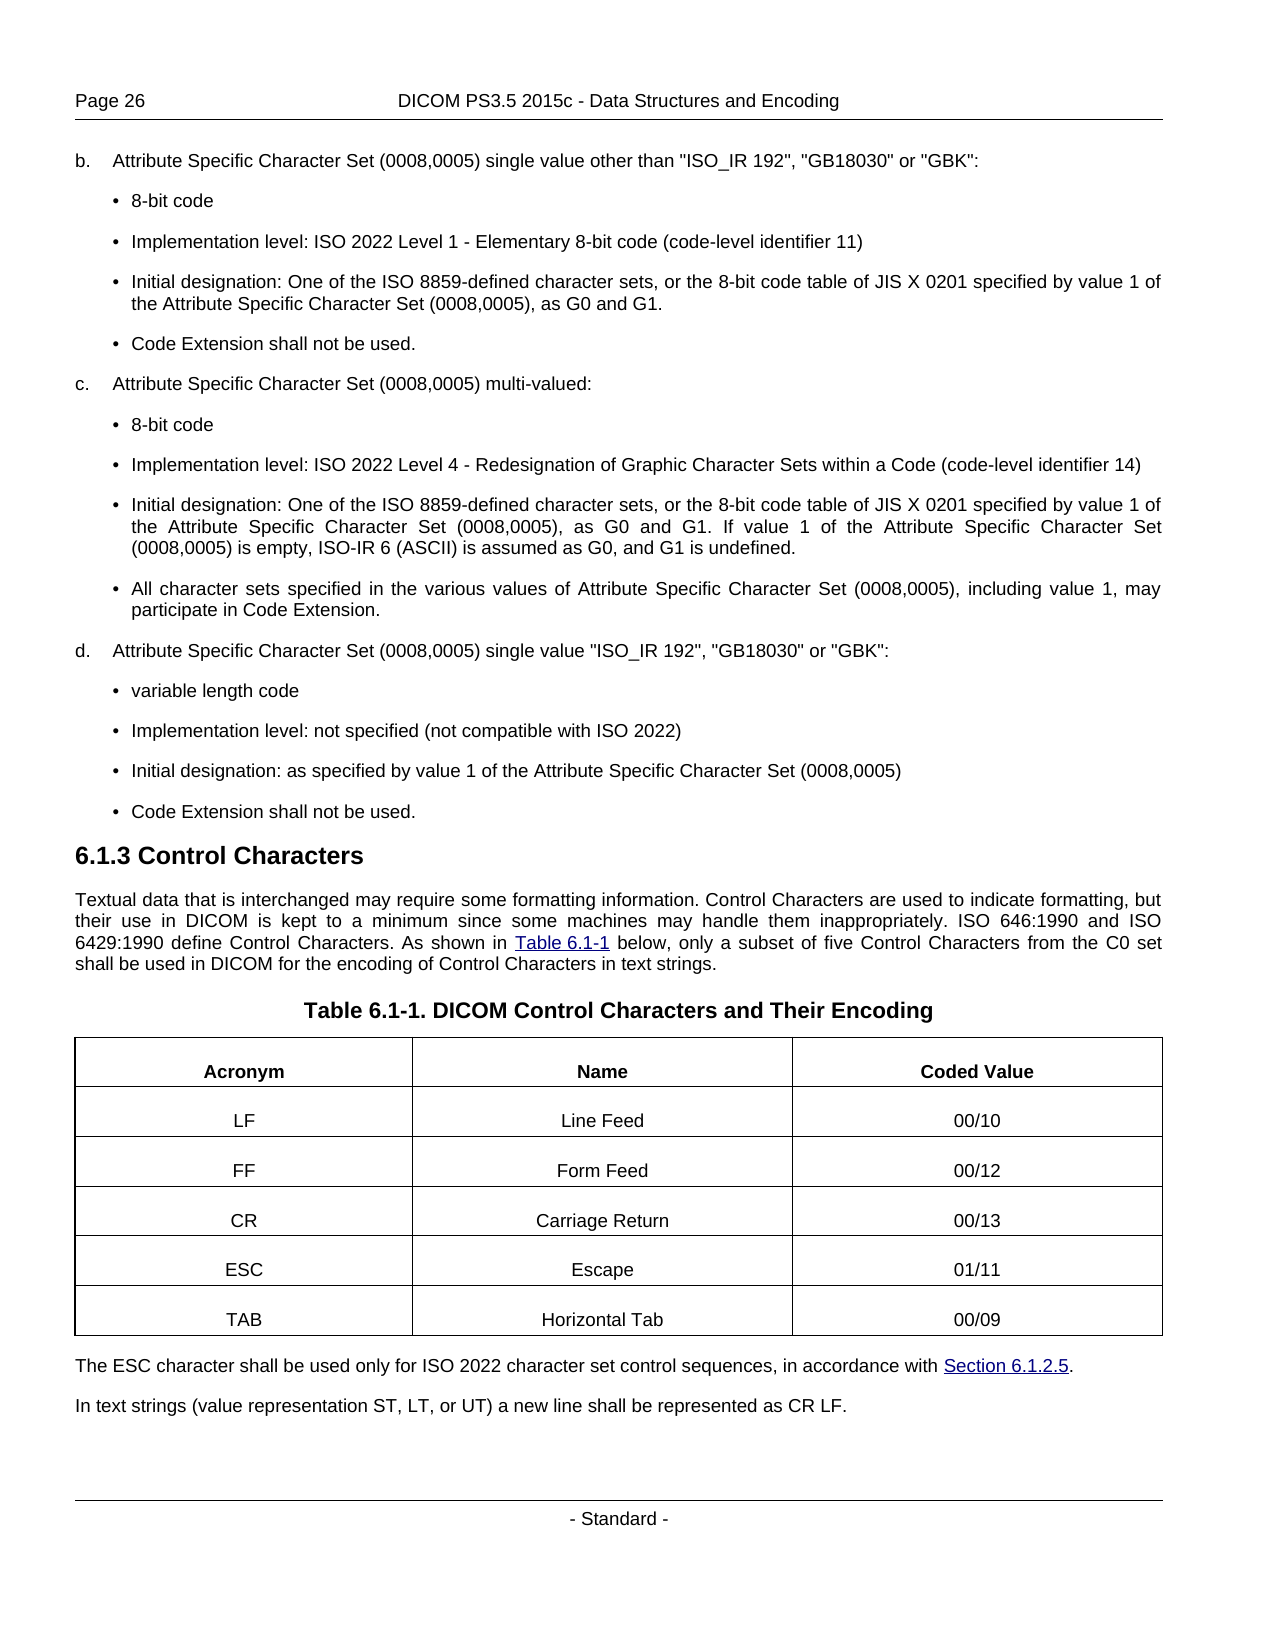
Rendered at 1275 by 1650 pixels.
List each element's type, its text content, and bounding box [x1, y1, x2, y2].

list Implementation level: not specified (not compatible with ISO 2022) [112, 720, 1162, 742]
list All character sets specified in the various values of Attribute Specific Character Set (0008,0005), including value 1, may participate in Code Extension. [112, 577, 1162, 621]
table_cell CR [76, 1187, 412, 1235]
table_cell 00/10 [793, 1087, 1162, 1136]
text Table 6.1-1. DICOM Control Characters and Their Encoding [75, 997, 1162, 1023]
list Attribute Specific Character Set (0008,0005) multi-valued: [75, 373, 1162, 395]
text 6.1.3 Control Characters [75, 841, 1162, 870]
table_cell Line Feed [413, 1087, 792, 1136]
list Code Extension shall not be used. [112, 333, 1162, 354]
list Attribute Specific Character Set (0008,0005) single value other than "ISO_IR 192", "GB18030" or "GBK": [75, 150, 1162, 172]
table_cell Carriage Return [413, 1187, 792, 1235]
table_cell FF [76, 1137, 412, 1186]
text In text strings (value representation ST, LT, or UT) a new line shall be represented as CR LF. [75, 1395, 1162, 1416]
table_cell 00/13 [793, 1187, 1162, 1235]
table_cell Escape [413, 1236, 792, 1285]
table_cell 00/12 [793, 1137, 1162, 1186]
table_cell 00/09 [793, 1286, 1162, 1335]
table_cell ESC [76, 1236, 412, 1285]
list Code Extension shall not be used. [112, 801, 1162, 822]
list Implementation level: ISO 2022 Level 1 - Elementary 8-bit code (code-level identifier 11) [112, 231, 1162, 252]
list Initial designation: One of the ISO 8859-defined character sets, or the 8-bit code table of JIS X 0201 specified by value 1 of the Attribute Specific Character Set (0008,0005), as G0 and G1. [112, 271, 1162, 314]
list Initial designation: One of the ISO 8859-defined character sets, or the 8-bit code table of JIS X 0201 specified by value 1 of the Attribute Specific Character Set (0008,0005), as G0 and G1. If value 1 of the Attribute Specific Character Set (0008,0005) is empty, ISO-IR 6 (ASCII) is assumed as G0, and G1 is undefined. [112, 494, 1162, 559]
list Initial designation: as specified by value 1 of the Attribute Specific Character Set (0008,0005) [112, 760, 1162, 782]
table_cell Form Feed [413, 1137, 792, 1186]
list 8-bit code [112, 413, 1162, 435]
list variable length code [112, 680, 1162, 701]
list Attribute Specific Character Set (0008,0005) single value "ISO_IR 192", "GB18030" or "GBK": [75, 639, 1162, 661]
table_header Name [413, 1038, 792, 1086]
text Textual data that is interchanged may require some formatting information. Control Characters are used to indicate formatting, but their use in DICOM is kept to a minimum since some machines may handle them inappropriately. ISO 646:1990 and ISO 6429:1990 define Control Characters. As shown in Table 6.1-1 below, only a subset of five Control Characters from the C0 set shall be used in DICOM for the encoding of Control Characters in text strings. [75, 888, 1162, 975]
text The ESC character shall be used only for ISO 2022 character set control sequences, in accordance with Section 6.1.2.5. [75, 1354, 1162, 1376]
table_header Coded Value [793, 1038, 1162, 1086]
list Implementation level: ISO 2022 Level 4 - Redesignation of Graphic Character Sets within a Code (code-level identifier 14) [112, 454, 1162, 475]
table_cell Horizontal Tab [413, 1286, 792, 1335]
table_header Acronym [76, 1038, 412, 1086]
table_cell 01/11 [793, 1236, 1162, 1285]
list 8-bit code [112, 190, 1162, 212]
table_cell LF [76, 1087, 412, 1136]
table_cell TAB [76, 1286, 412, 1335]
